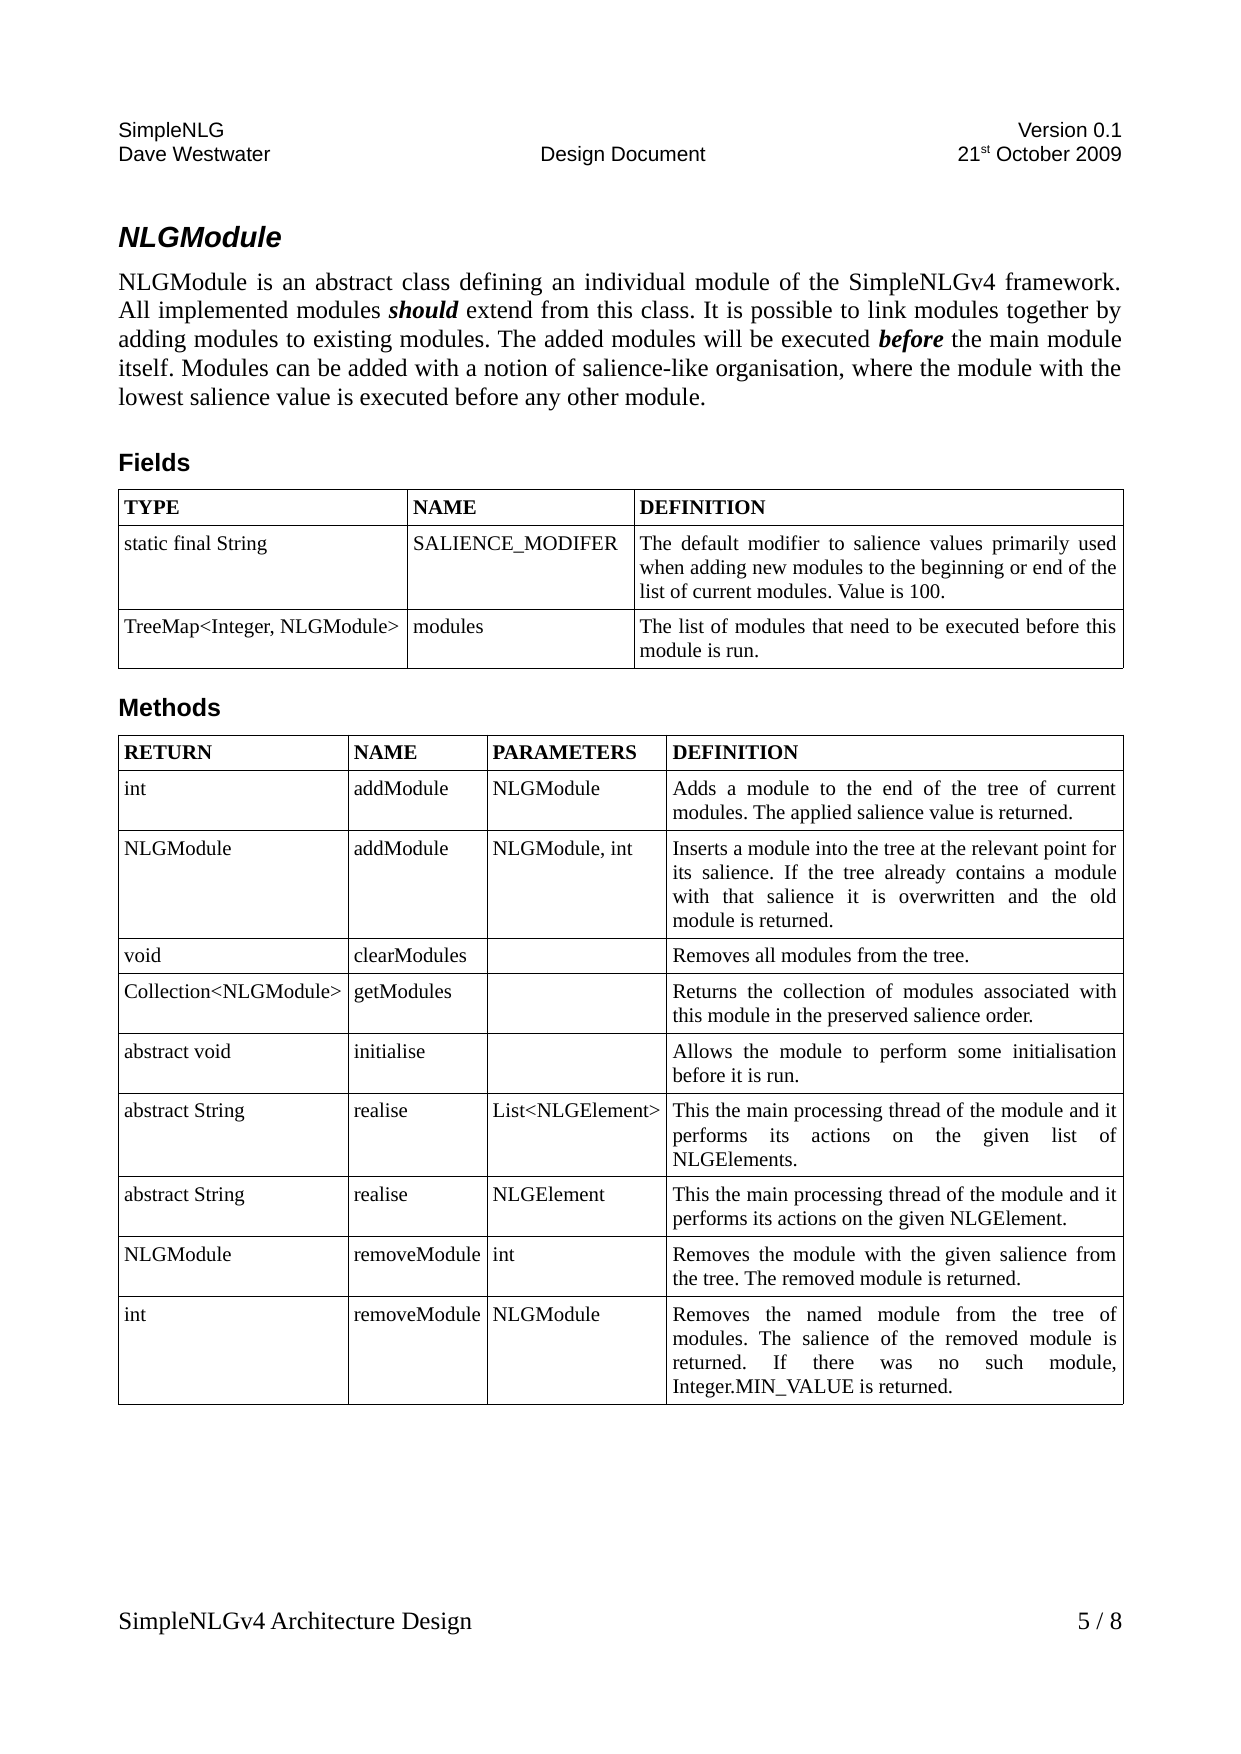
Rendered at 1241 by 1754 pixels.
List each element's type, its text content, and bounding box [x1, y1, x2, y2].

table_cell addModule [349, 831, 487, 938]
table_cell Inserts a module into the tree at the relevant point for its salience. If the tree already contains a module with that salience it is overwritten and the old module is returned. [667, 831, 1123, 938]
table_cell getModules [349, 974, 487, 1033]
table_cell NLGModule [488, 1297, 666, 1403]
table_cell Removes all modules from the tree. [667, 939, 1123, 973]
table_cell Removes the module with the given salience from the tree. The removed module is returned. [667, 1237, 1123, 1296]
table_cell static final String [119, 526, 407, 608]
table_cell clearModules [349, 939, 487, 973]
subtitle Methods [118, 693, 1122, 722]
table_header NAME [408, 490, 634, 525]
table_cell The default modifier to salience values primarily used when adding new modules to the beginning or end of the list of current modules. Value is 100. [635, 526, 1123, 608]
table_header TYPE [119, 490, 407, 525]
table_cell realise [349, 1177, 487, 1236]
table_cell modules [408, 610, 634, 668]
table_cell abstract String [119, 1177, 348, 1236]
table_cell This the main processing thread of the module and it performs its actions on the given NLGElement. [667, 1177, 1123, 1236]
table_header PARAMETERS [488, 736, 666, 770]
table_cell [488, 1034, 666, 1093]
table_cell addModule [349, 771, 487, 830]
table_cell removeModule [349, 1297, 487, 1403]
table_cell Adds a module to the end of the tree of current modules. The applied salience value is returned. [667, 771, 1123, 830]
table_cell realise [349, 1094, 487, 1176]
table_cell NLGModule, int [488, 831, 666, 938]
table_cell int [488, 1237, 666, 1296]
table_cell Collection<NLGModule> [119, 974, 348, 1033]
table_cell [488, 974, 666, 1033]
table_cell int [119, 1297, 348, 1403]
table_cell NLGModule [119, 831, 348, 938]
table_header DEFINITION [667, 736, 1123, 770]
table_cell removeModule [349, 1237, 487, 1296]
table_cell SALIENCE_MODIFER [408, 526, 634, 608]
table_cell This the main processing thread of the module and it performs its actions on the given list of NLGElements. [667, 1094, 1123, 1176]
table_cell NLGElement [488, 1177, 666, 1236]
table_cell NLGModule [488, 771, 666, 830]
table_cell Removes the named module from the tree of modules. The salience of the removed module is returned. If there was no such module, Integer.MIN_VALUE is returned. [667, 1297, 1123, 1403]
table_cell NLGModule [119, 1237, 348, 1296]
table_cell The list of modules that need to be executed before this module is run. [635, 610, 1123, 668]
table_cell [488, 939, 666, 973]
table_cell void [119, 939, 348, 973]
subtitle NLGModule [118, 221, 1122, 254]
table_header RETURN [119, 736, 348, 770]
table_cell List<NLGElement> [488, 1094, 666, 1176]
table_cell Returns the collection of modules associated with this module in the preserved salience order. [667, 974, 1123, 1033]
table_header NAME [349, 736, 487, 770]
table_cell initialise [349, 1034, 487, 1093]
table_cell abstract void [119, 1034, 348, 1093]
subtitle Fields [118, 448, 1122, 477]
table_cell Allows the module to perform some initialisation before it is run. [667, 1034, 1123, 1093]
table_header DEFINITION [635, 490, 1123, 525]
table_cell TreeMap<Integer, NLGModule> [119, 610, 407, 668]
text NLGModule is an abstract class defining an individual module of the SimpleNLGv4 framework. All implemented modules should extend from this class. It is possible to link modules together by adding modules to existing modules. The added modules will be executed before the main module itself. Modules can be added with a notion of salience-like organisation, where the module with the lowest salience value is executed before any other module. [118, 267, 1122, 410]
table_cell abstract String [119, 1094, 348, 1176]
table_cell int [119, 771, 348, 830]
